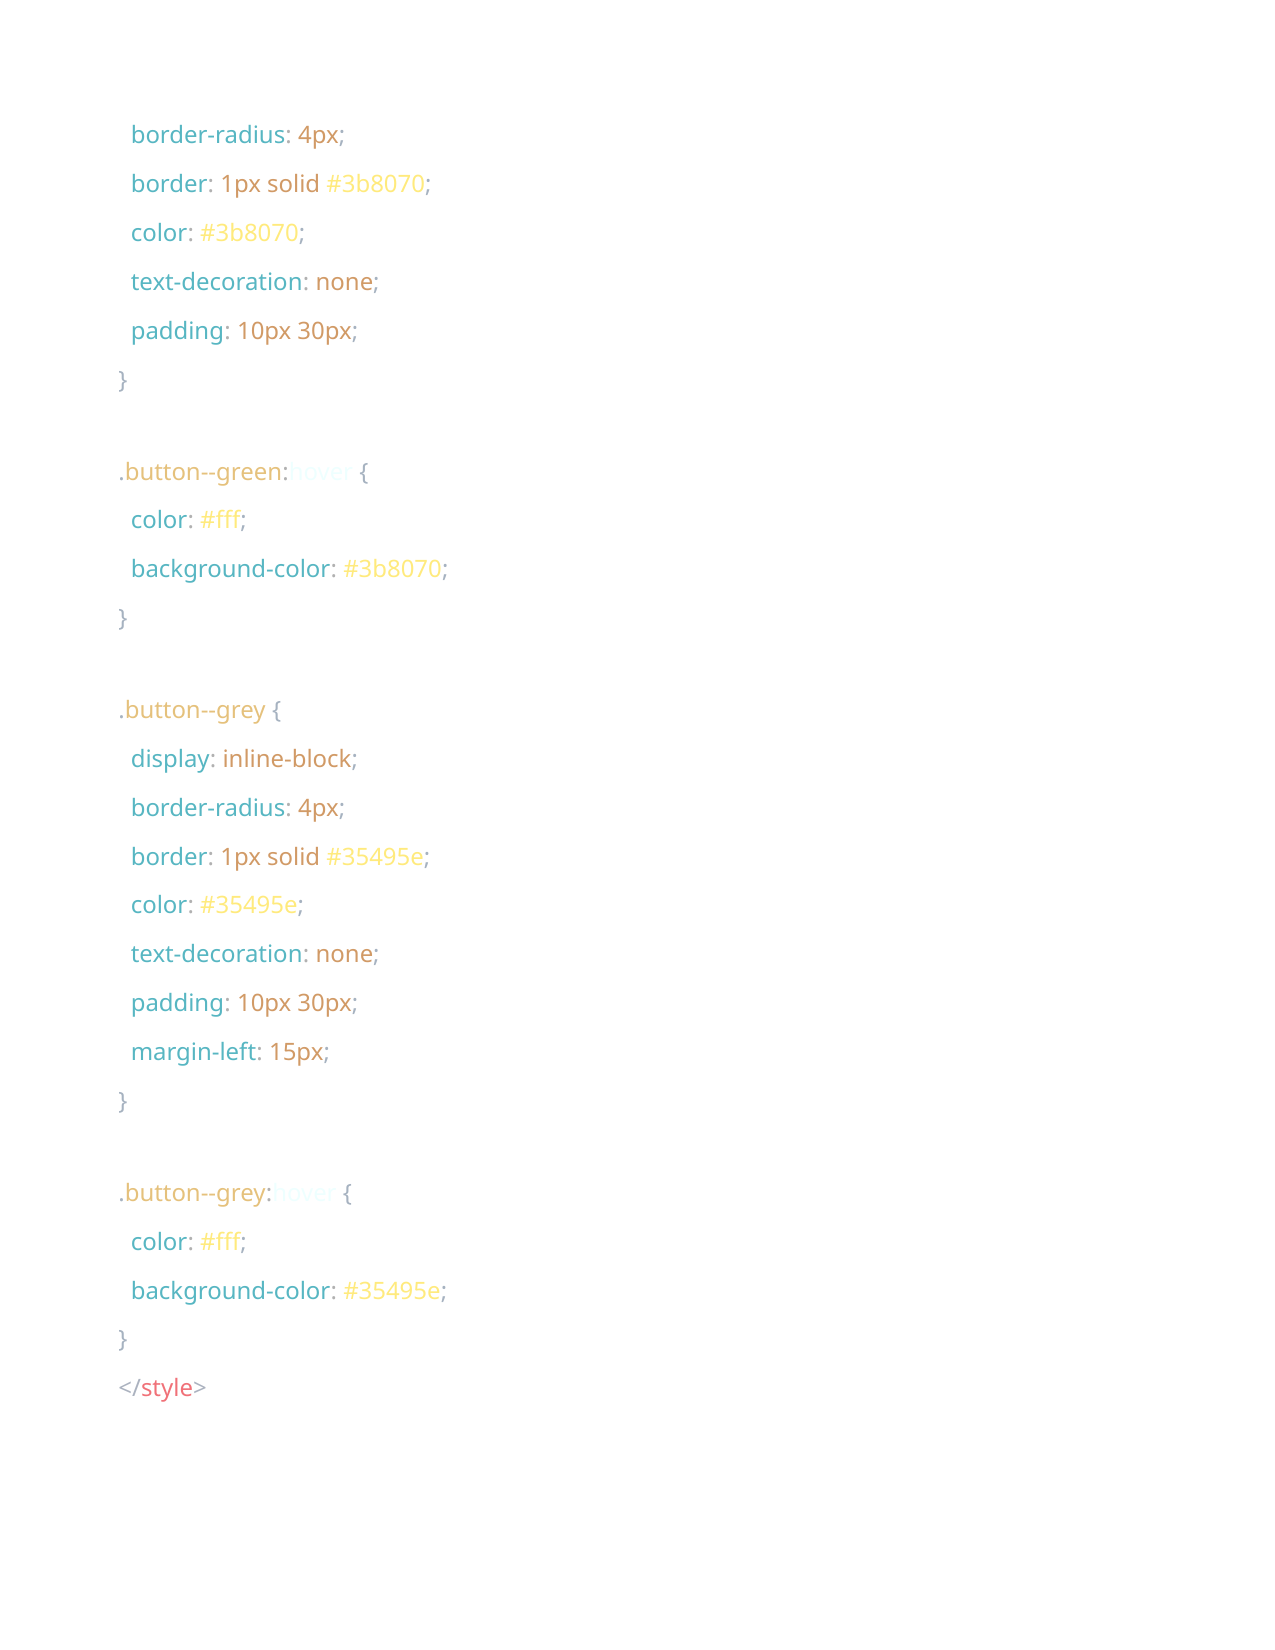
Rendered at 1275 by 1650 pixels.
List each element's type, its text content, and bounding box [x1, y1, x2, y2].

text border-radius: 4px; border: 1px solid #3b8070; color: #3b8070; text-decoration: none; padding: 10px 30px; } .button--green:hover { color: #fff; background-color: #3b8070; } .button--grey { display: inline-block; border-radius: 4px; border: 1px solid #35495e; color: #35495e; text-decoration: none; padding: 10px 30px; margin-left: 15px; } .button--grey:hover { color: #fff; background-color: #35495e; } </style> [118, 118, 1157, 1447]
